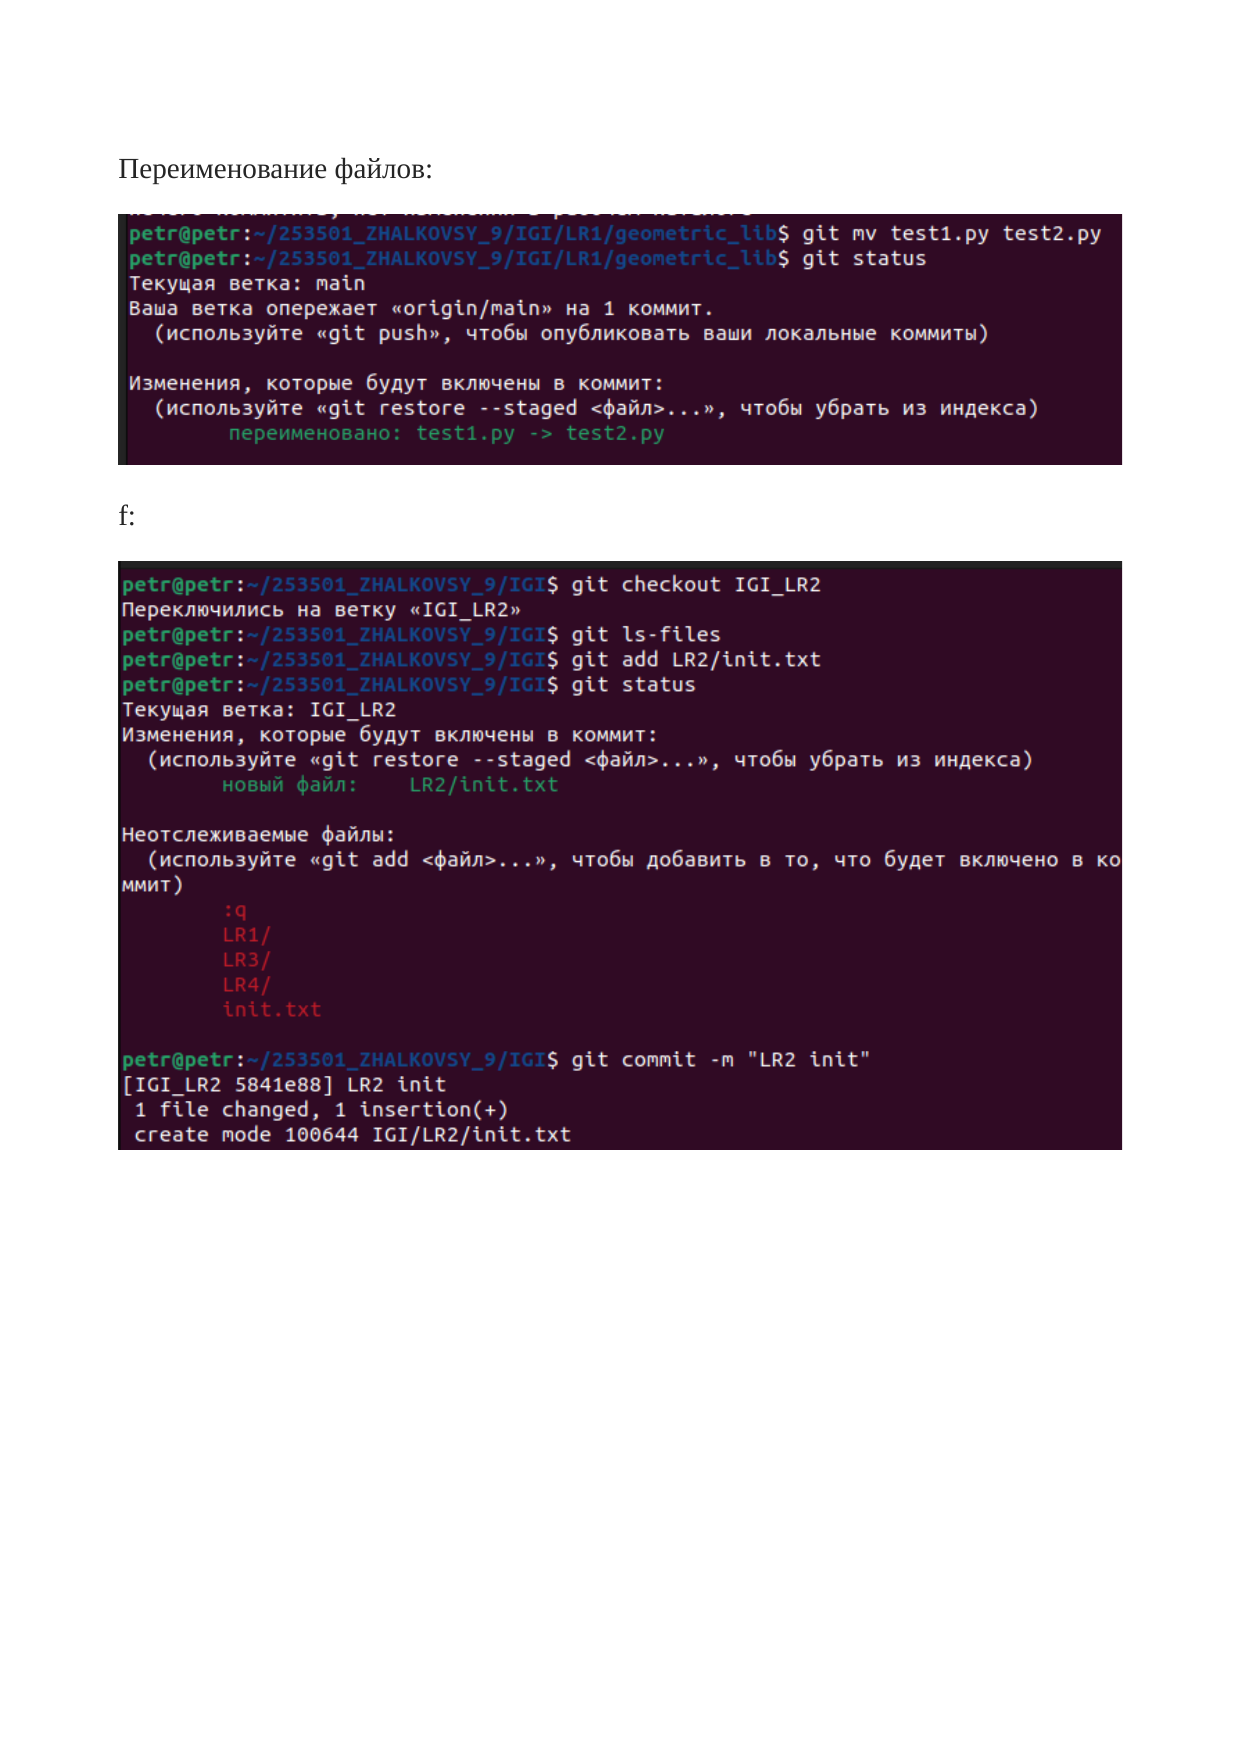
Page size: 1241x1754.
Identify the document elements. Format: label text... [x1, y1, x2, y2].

picture [118, 561, 1123, 1150]
text f: [118, 465, 1122, 532]
picture [118, 214, 1123, 465]
text Переименование файлов: [118, 118, 1122, 185]
